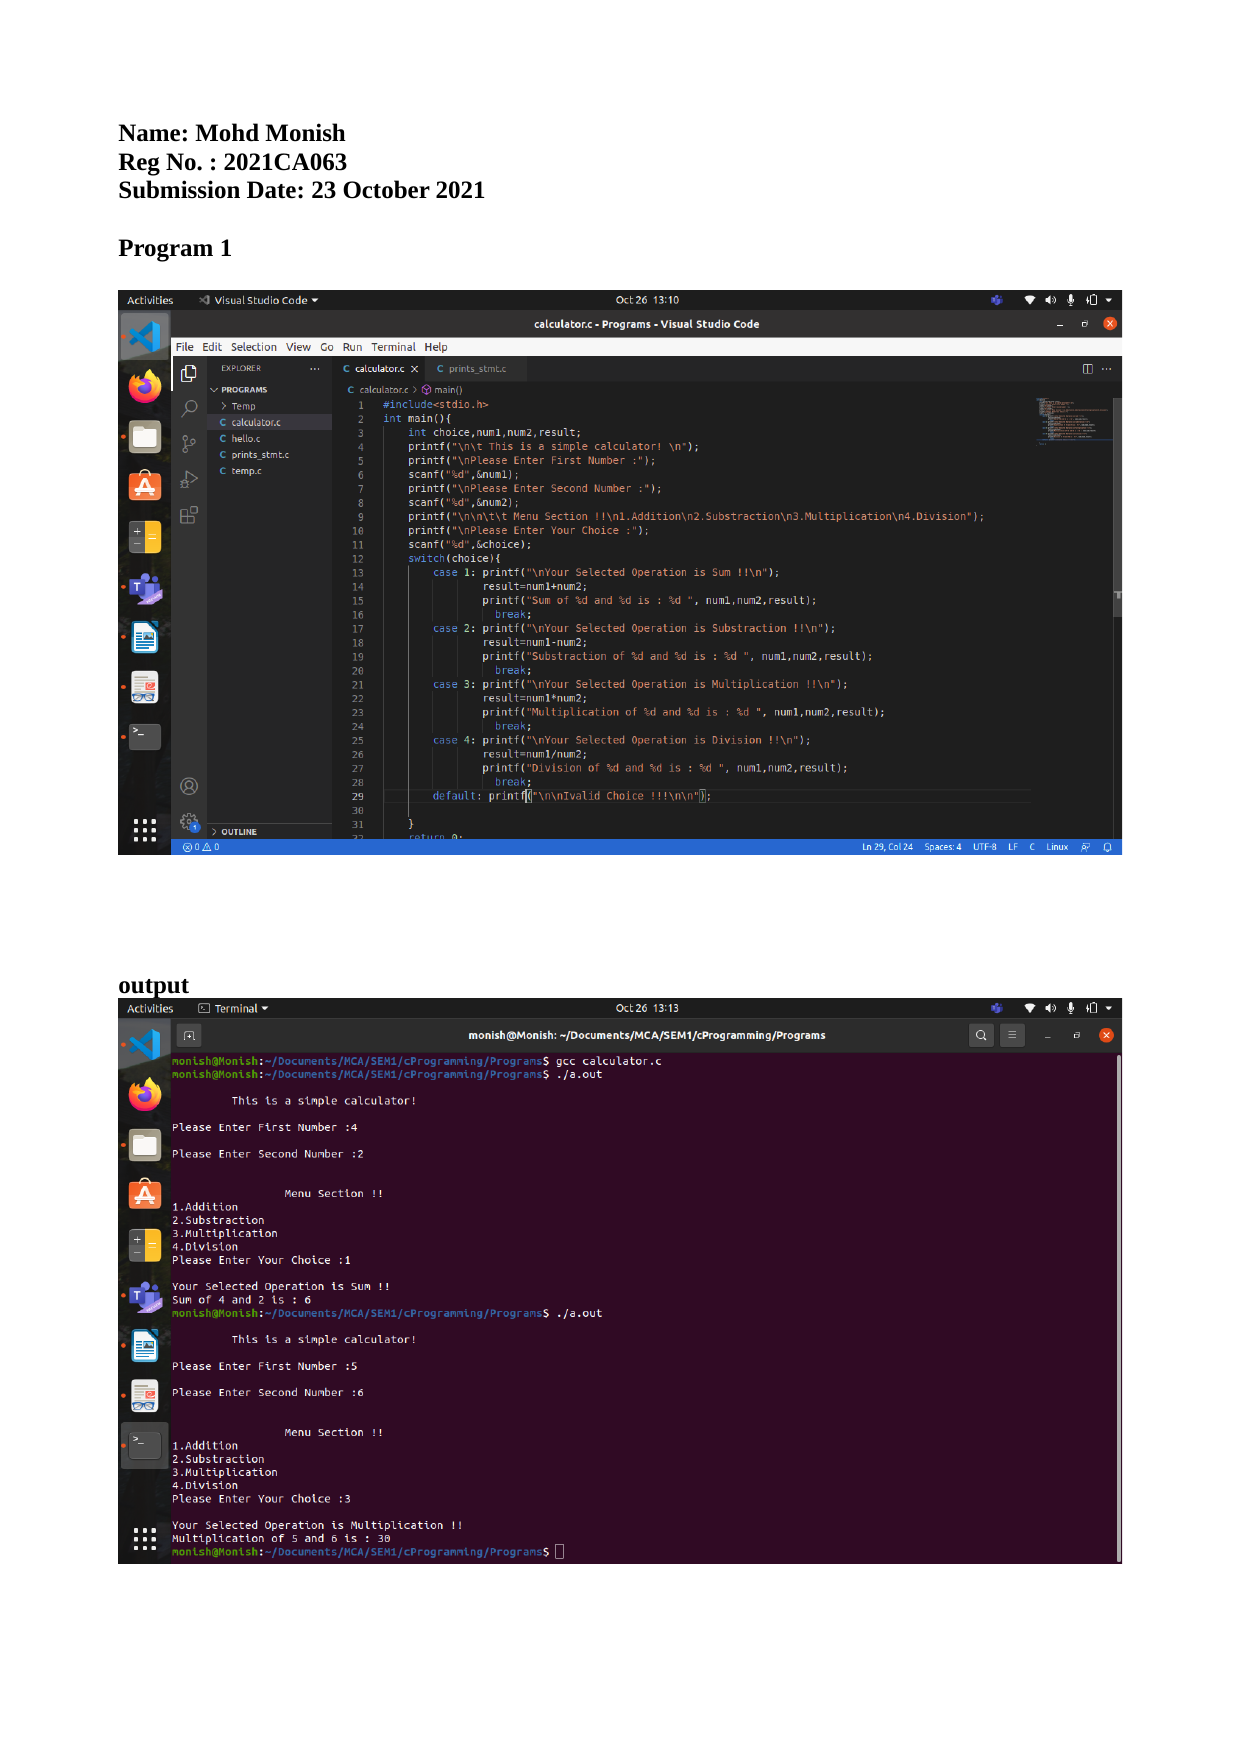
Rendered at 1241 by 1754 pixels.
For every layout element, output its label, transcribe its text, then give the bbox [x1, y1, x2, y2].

picture [118, 998, 1123, 1564]
text Reg No. : 2021CA063 [118, 147, 1122, 176]
text Submission Date: 23 October 2021 [118, 176, 1122, 204]
picture [118, 290, 1123, 855]
text Program 1 [118, 233, 1122, 262]
text Name: Mohd Monish [118, 118, 1122, 147]
text output [118, 970, 1122, 998]
